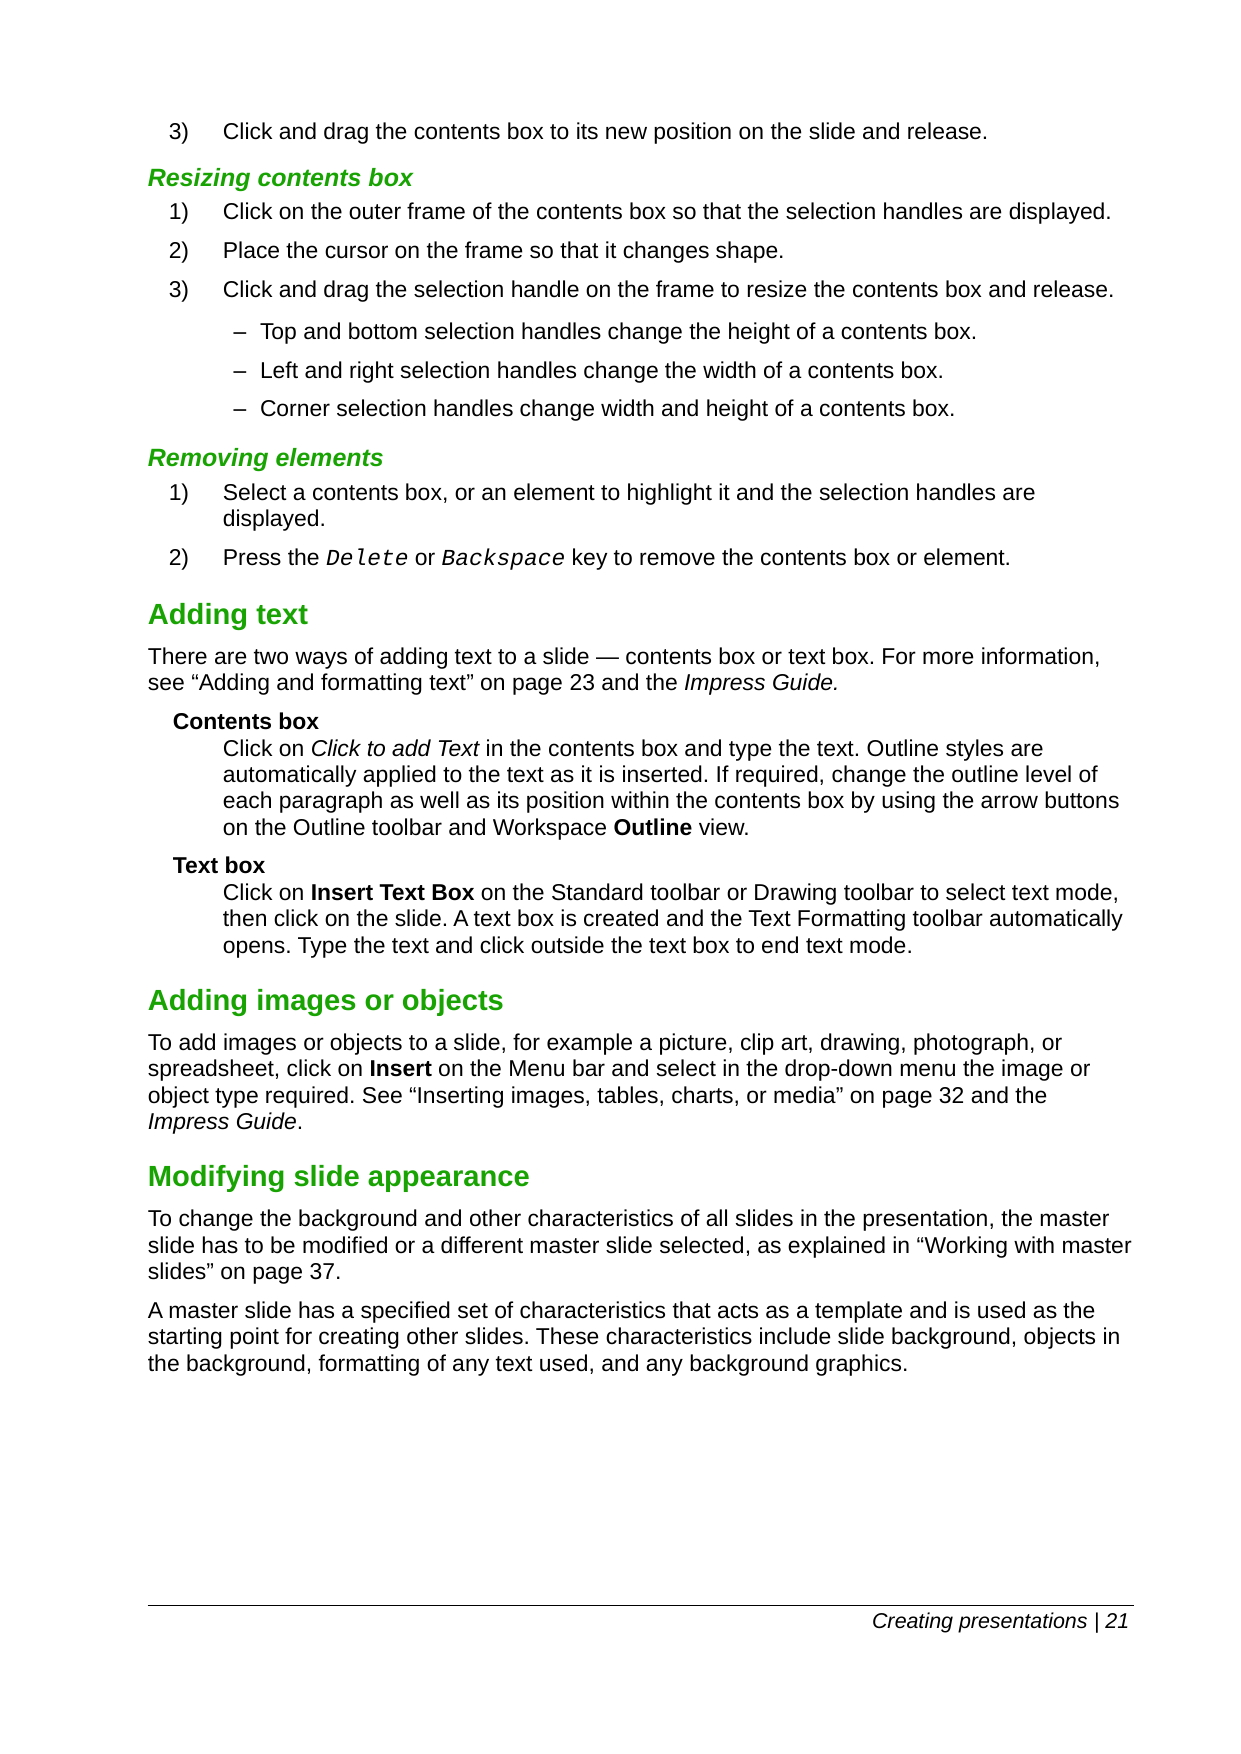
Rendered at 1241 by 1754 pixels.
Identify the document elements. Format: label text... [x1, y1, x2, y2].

list Top and bottom selection handles change the height of a contents box. [230, 315, 1134, 344]
list Click and drag the selection handle on the frame to resize the contents box and release. [189, 276, 1134, 302]
list Select a contents box, or an element to highlight it and the selection handles are displayed. [189, 478, 1134, 531]
text Text box [173, 852, 1134, 879]
list Place the cursor on the frame so that it changes shape. [189, 237, 1134, 263]
text To add images or objects to a slide, for example a picture, clip art, drawing, photograph, or spreadsheet, click on Insert on the Menu bar and select in the drop-down menu the image or object type required. See “Inserting images, tables, charts, or media” on page 32 and the Impress Guide. [148, 1029, 1134, 1134]
text A master slide has a specified set of characteristics that acts as a template and is used as the starting point for creating other slides. These characteristics include slide background, objects in the background, formatting of any text used, and any background graphics. [148, 1297, 1134, 1376]
text To change the background and other characteristics of all slides in the presentation, the master slide has to be modified or a different master slide selected, as explained in “Working with master slides” on page 37. [148, 1205, 1134, 1284]
text There are two ways of adding text to a slide — contents box or text box. For more information, see “Adding and formatting text” on page 23 and the Impress Guide. [148, 643, 1134, 696]
subtitle Adding text [148, 597, 1134, 631]
subtitle Adding images or objects [148, 983, 1134, 1016]
list Corner selection handles change width and height of a contents box. [230, 392, 1134, 425]
subtitle Modifying slide appearance [148, 1159, 1134, 1193]
list Left and right selection handles change the width of a contents box. [230, 354, 1134, 383]
list Click on the outer frame of the contents box so that the selection handles are displayed. [189, 198, 1134, 224]
text Contents box [173, 708, 1134, 734]
subtitle Removing elements [148, 443, 1134, 472]
text Click on Click to add Text in the contents box and type the text. Outline styles are automatically applied to the text as it is inserted. If required, change the outline level of each paragraph as well as its position within the contents box by using the arrow buttons on the Outline toolbar and Workspace Outline view. [223, 734, 1134, 840]
subtitle Resizing contents box [148, 163, 1134, 192]
list Click and drag the contents box to its new position on the slide and release. [189, 118, 1134, 144]
text Click on Insert Text Box on the Standard toolbar or Drawing toolbar to select text mode, then click on the slide. A text box is created and the Text Formatting toolbar automatically opens. Type the text and click outside the text box to end text mode. [223, 879, 1134, 958]
list Press the Delete or Backspace key to remove the contents box or element. [189, 544, 1134, 572]
